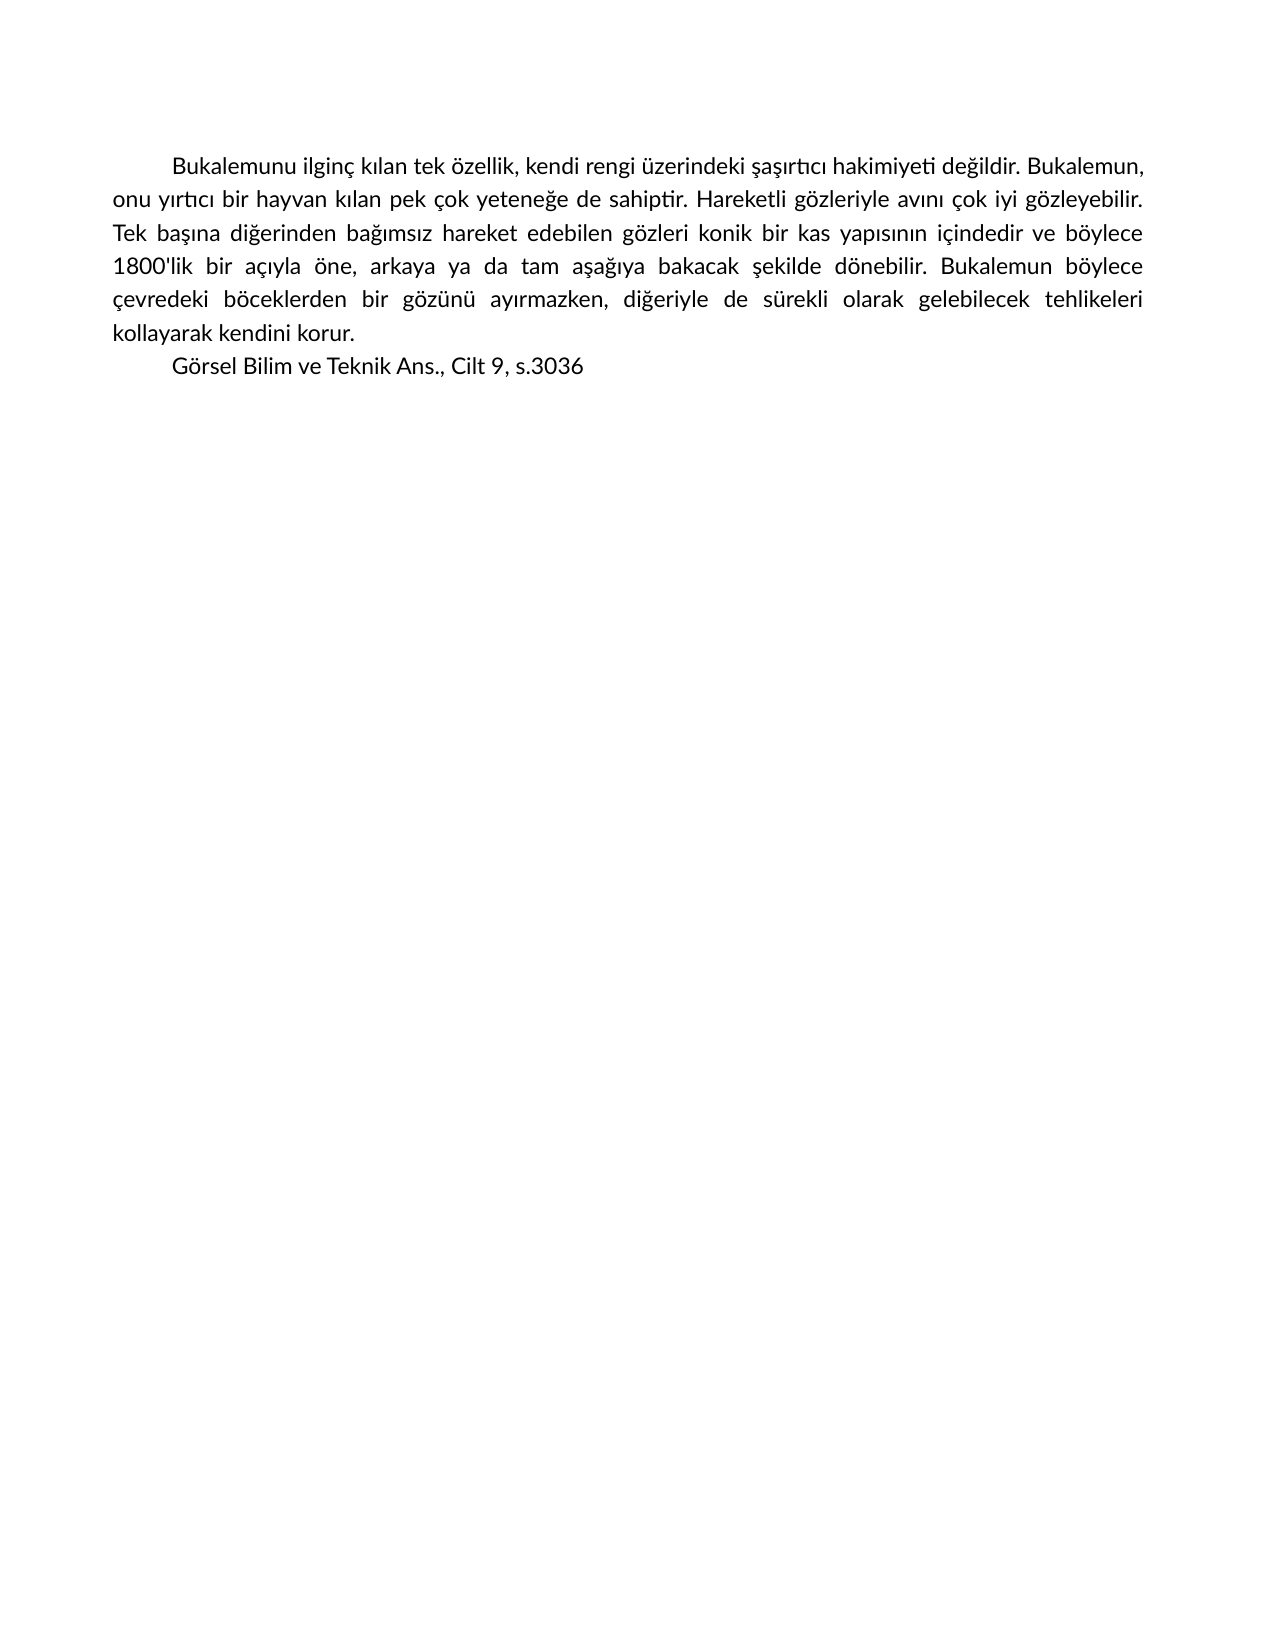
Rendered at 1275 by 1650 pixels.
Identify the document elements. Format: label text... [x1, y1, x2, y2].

text Görsel Bilim ve Teknik Ans., Cilt 9, s.3036 [112, 348, 1145, 381]
text Bukalemunu ilginç kılan tek özellik, kendi rengi üzerindeki şaşırtıcı hakimiyeti değildir. Bukalemun, onu yırtıcı bir hayvan kılan pek çok yeteneğe de sahiptir. Hareketli gözleriyle avını çok iyi gözleyebilir. Tek başına diğerinden bağımsız hareket edebilen gözleri konik bir kas yapısının içindedir ve böylece 1800'lik bir açıyla öne, arkaya ya da tam aşağıya bakacak şekilde dönebilir. Bukalemun böylece çevredeki böceklerden bir gözünü ayırmazken, diğeriyle de sürekli olarak gelebilecek tehlikeleri kollayarak kendini korur. [112, 148, 1145, 348]
